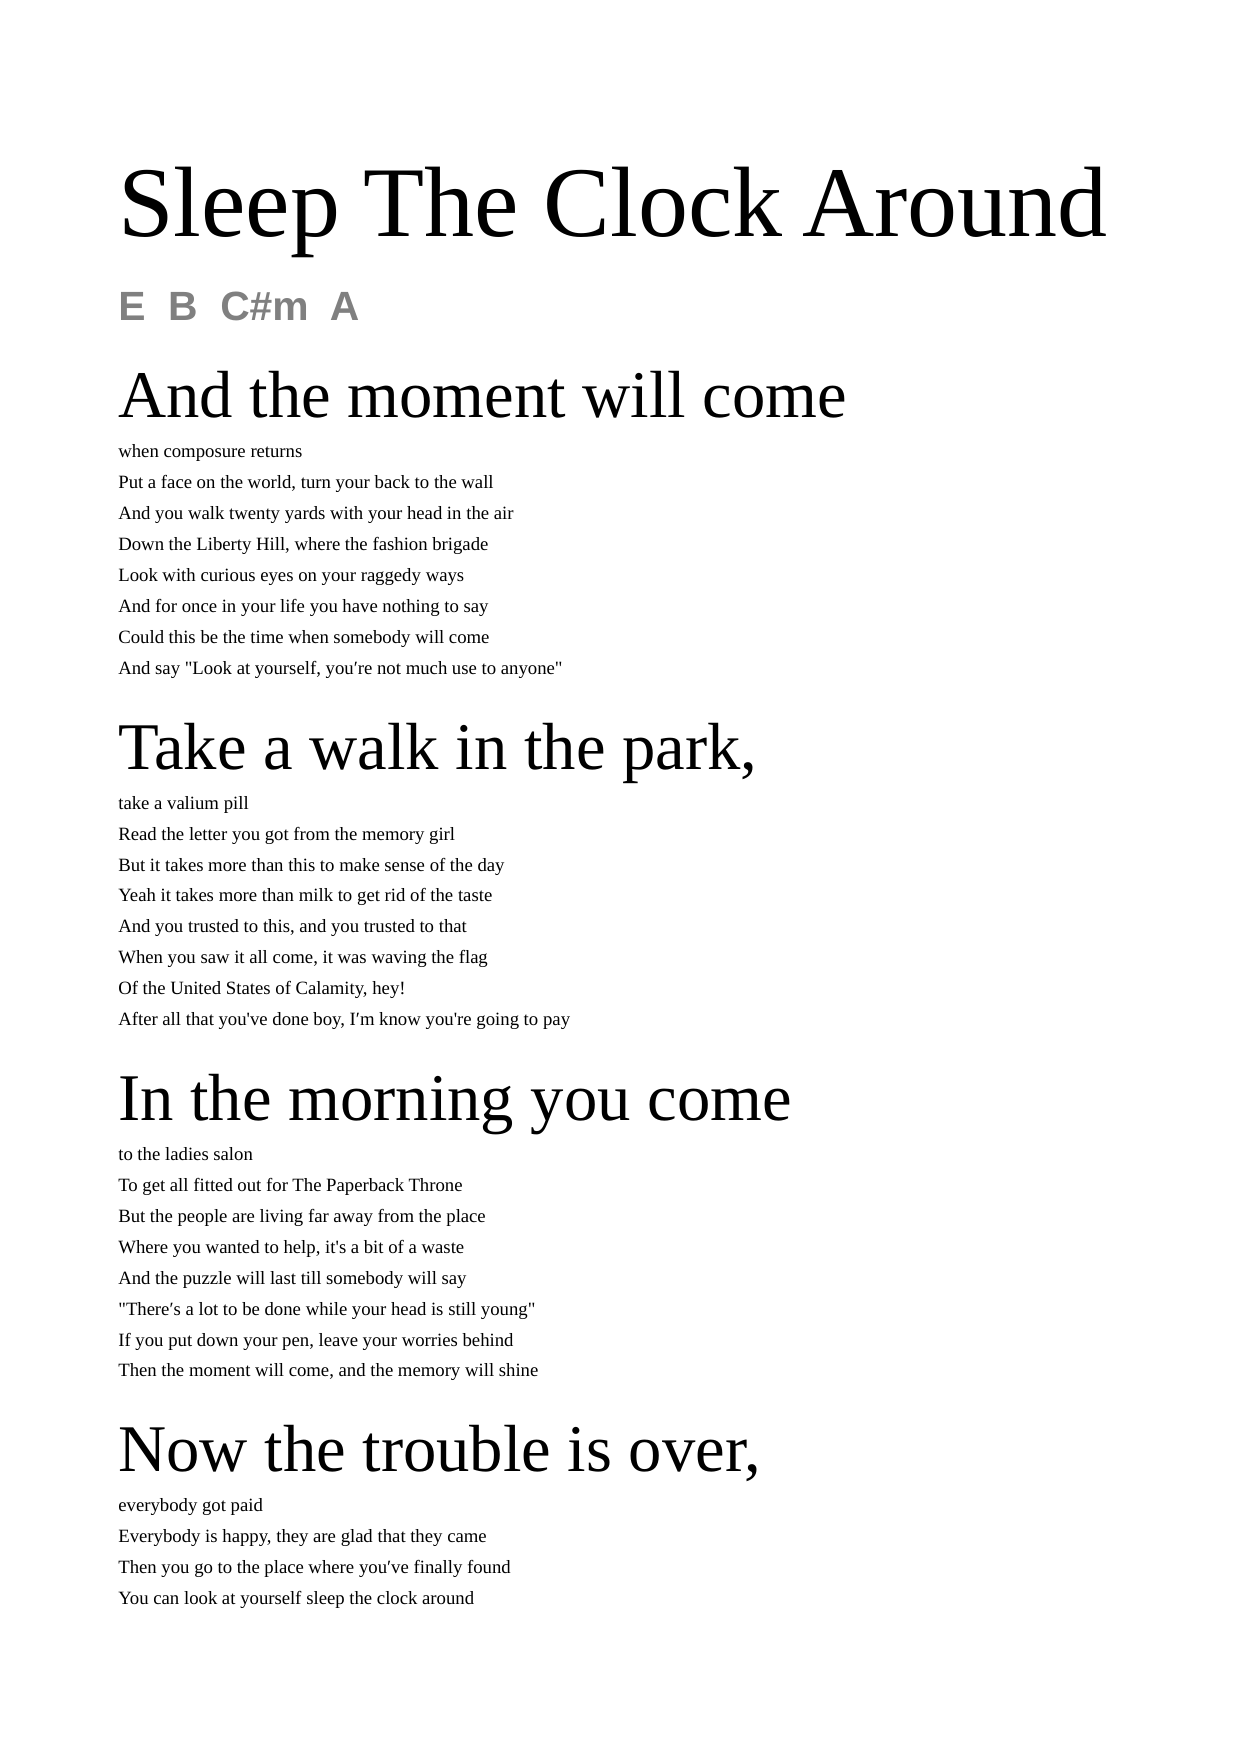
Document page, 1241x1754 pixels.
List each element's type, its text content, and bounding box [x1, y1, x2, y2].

text Where you wanted to help, it's a bit of a waste [118, 1240, 1122, 1256]
text to the ladies salon [118, 1147, 1122, 1163]
text take a valium pill [118, 796, 1122, 812]
text Could this be the time when somebody will come [118, 631, 1122, 647]
text When you saw it all come, it was waving the flag [118, 951, 1122, 967]
text Then you go to the place where you′ve finally found [118, 1561, 1122, 1577]
text And say "Look at yourself, you′re not much use to anyone" [118, 661, 1122, 678]
text Yeah it takes more than milk to get rid of the taste [118, 889, 1122, 905]
text Read the letter you got from the memory girl [118, 827, 1122, 843]
text But it takes more than this to make sense of the day [118, 858, 1122, 874]
text everybody got paid [118, 1499, 1122, 1515]
text when composure returns [118, 445, 1122, 461]
subtitle Take a walk in the park, [118, 707, 1122, 784]
text Of the United States of Calamity, hey! [118, 982, 1122, 998]
text Put a face on the world, turn your back to the wall [118, 476, 1122, 492]
subtitle And the moment will come [118, 356, 1122, 432]
subtitle Now the trouble is over, [118, 1409, 1122, 1486]
subtitle Sleep The Clock Around [118, 143, 1122, 258]
text But the people are living far away from the place [118, 1209, 1122, 1225]
subtitle In the morning you come [118, 1058, 1122, 1135]
text Then the moment will come, and the memory will shine [118, 1364, 1122, 1380]
subtitle E B C#m A [118, 282, 1122, 329]
text Down the Liberty Hill, where the fashion brigade [118, 538, 1122, 554]
text And you walk twenty yards with your head in the air [118, 507, 1122, 523]
text Look with curious eyes on your raggedy ways [118, 569, 1122, 585]
text "There′s a lot to be done while your head is still young" [118, 1302, 1122, 1318]
text Everybody is happy, they are glad that they came [118, 1529, 1122, 1546]
text And you trusted to this, and you trusted to that [118, 920, 1122, 936]
text And the puzzle will last till somebody will say [118, 1271, 1122, 1287]
text You can look at yourself sleep the clock around [118, 1591, 1122, 1608]
text After all that you've done boy, I′m know you're going to pay [118, 1013, 1122, 1029]
text To get all fitted out for The Paperback Throne [118, 1178, 1122, 1194]
text And for once in your life you have nothing to say [118, 599, 1122, 616]
text If you put down your pen, leave your worries behind [118, 1333, 1122, 1349]
